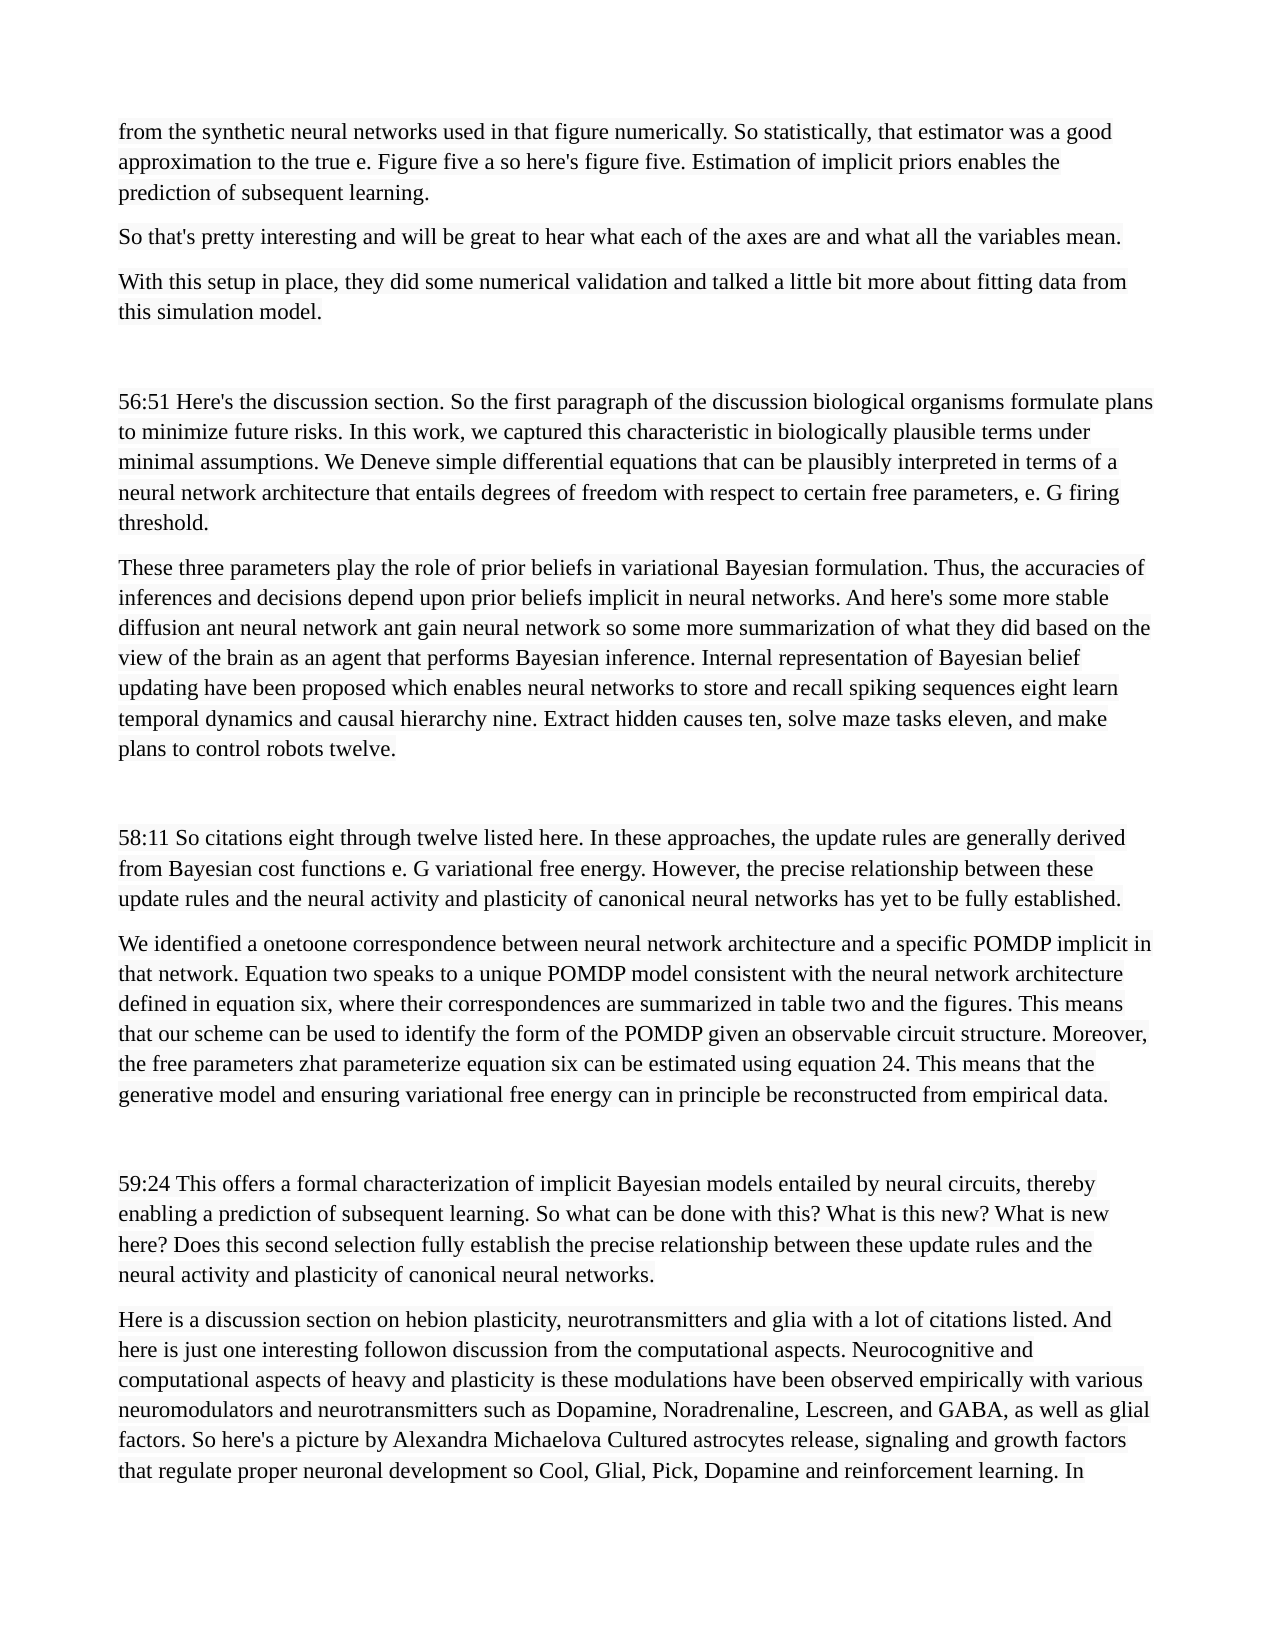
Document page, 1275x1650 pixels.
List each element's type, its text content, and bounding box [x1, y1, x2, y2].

text We identified a onetoone correspondence between neural network architecture and a specific POMDP implicit in that network. Equation two speaks to a unique POMDP model consistent with the neural network architecture defined in equation six, where their correspondences are summarized in table two and the figures. This means that our scheme can be used to identify the form of the POMDP given an observable circuit structure. Moreover, the free parameters zhat parameterize equation six can be estimated using equation 24. This means that the generative model and ensuring variational free energy can in principle be reconstructed from empirical data. [118, 929, 1157, 1107]
text from the synthetic neural networks used in that figure numerically. So statistically, that estimator was a good approximation to the true e. Figure five a so here's figure five. Estimation of implicit priors enables the prediction of subsequent learning. [118, 118, 1157, 205]
text 59:24 This offers a formal characterization of implicit Bayesian models entailed by neural circuits, thereby enabling a prediction of subsequent learning. So what can be done with this? What is this new? What is new here? Does this second selection fully establish the precise relationship between these update rules and the neural activity and plasticity of canonical neural networks. [118, 1170, 1157, 1287]
text So that's pretty interesting and will be great to hear what each of the axes are and what all the variables mean. [118, 223, 1157, 250]
text These three parameters play the role of prior beliefs in variational Bayesian formulation. Thus, the accuracies of inferences and decisions depend upon prior beliefs implicit in neural networks. And here's some more stable diffusion ant neural network ant gain neural network so some more summarization of what they did based on the view of the brain as an agent that performs Bayesian inference. Internal representation of Bayesian belief updating have been proposed which enables neural networks to store and recall spiking sequences eight learn temporal dynamics and causal hierarchy nine. Extract hidden causes ten, solve maze tasks eleven, and make plans to control robots twelve. [118, 553, 1157, 761]
text 58:11 So citations eight through twelve listed here. In these approaches, the update rules are generally derived from Bayesian cost functions e. G variational free energy. However, the precise relationship between these update rules and the neural activity and plasticity of canonical neural networks has yet to be fully established. [118, 824, 1157, 911]
text With this setup in place, they did some numerical validation and talked a little bit more about fitting data from this simulation model. [118, 268, 1157, 325]
text 56:51 Here's the discussion section. So the first paragraph of the discussion biological organisms formulate plans to minimize future risks. In this work, we captured this characteristic in biologically plausible terms under minimal assumptions. We Deneve simple differential equations that can be plausibly interpreted in terms of a neural network architecture that entails degrees of freedom with respect to certain free parameters, e. G firing threshold. [118, 388, 1157, 535]
text Here is a discussion section on hebion plasticity, neurotransmitters and glia with a lot of citations listed. And here is just one interesting followon discussion from the computational aspects. Neurocognitive and computational aspects of heavy and plasticity is these modulations have been observed empirically with various neuromodulators and neurotransmitters such as Dopamine, Noradrenaline, Lescreen, and GABA, as well as glial factors. So here's a picture by Alexandra Michaelova Cultured astrocytes release, signaling and growth factors that regulate proper neuronal development so Cool, Glial, Pick, Dopamine and reinforcement learning. In [118, 1306, 1157, 1483]
